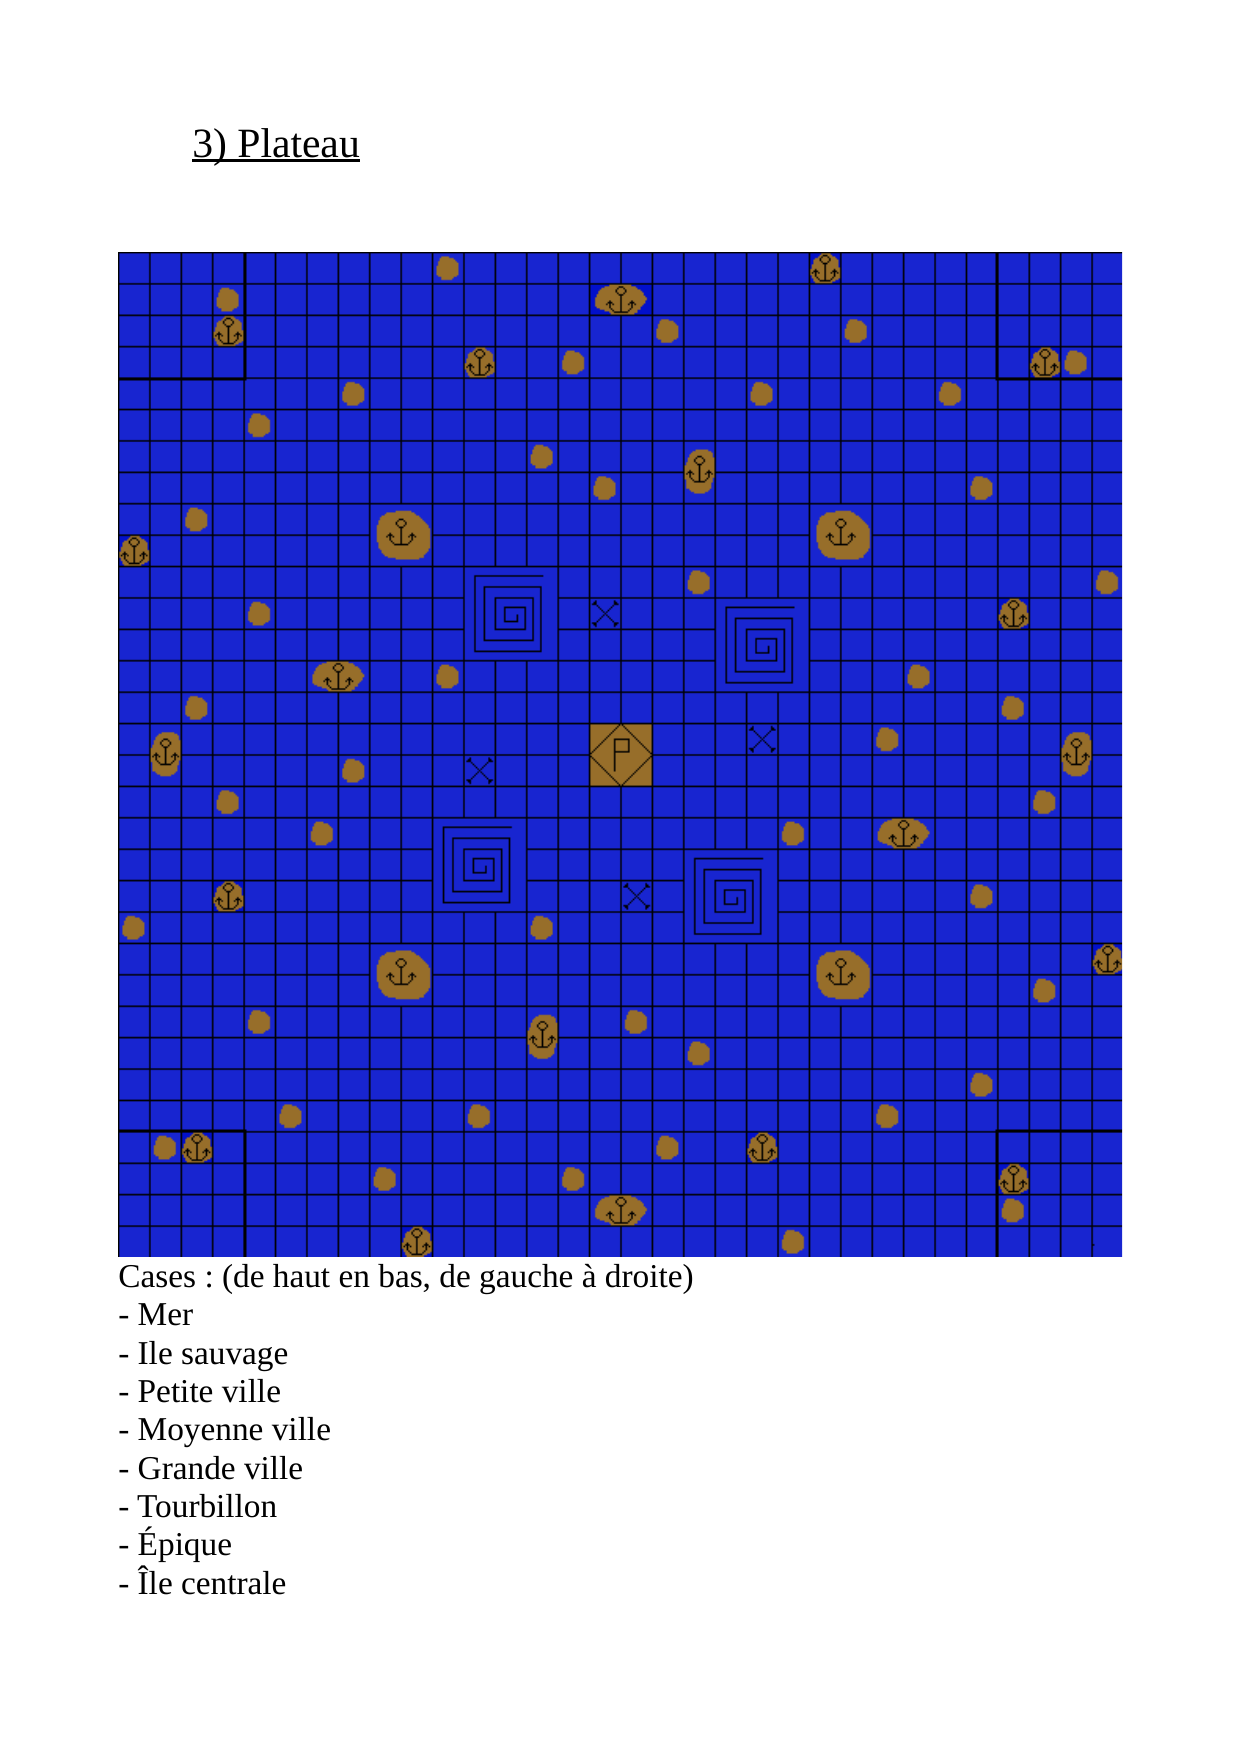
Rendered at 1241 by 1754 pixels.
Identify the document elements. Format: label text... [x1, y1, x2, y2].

text 3) Plateau [118, 118, 1122, 166]
text - Mer [118, 1294, 1122, 1333]
text - Petite ville [118, 1371, 1122, 1409]
text - Grande ville [118, 1448, 1122, 1486]
text - Île centrale [118, 1563, 1122, 1601]
text Cases : (de haut en bas, de gauche à droite) [118, 1257, 1122, 1294]
text - Tourbillon [118, 1486, 1122, 1524]
text - Ile sauvage [118, 1333, 1122, 1371]
text - Épique [118, 1524, 1122, 1563]
picture [118, 252, 1123, 1257]
text - Moyenne ville [118, 1409, 1122, 1448]
